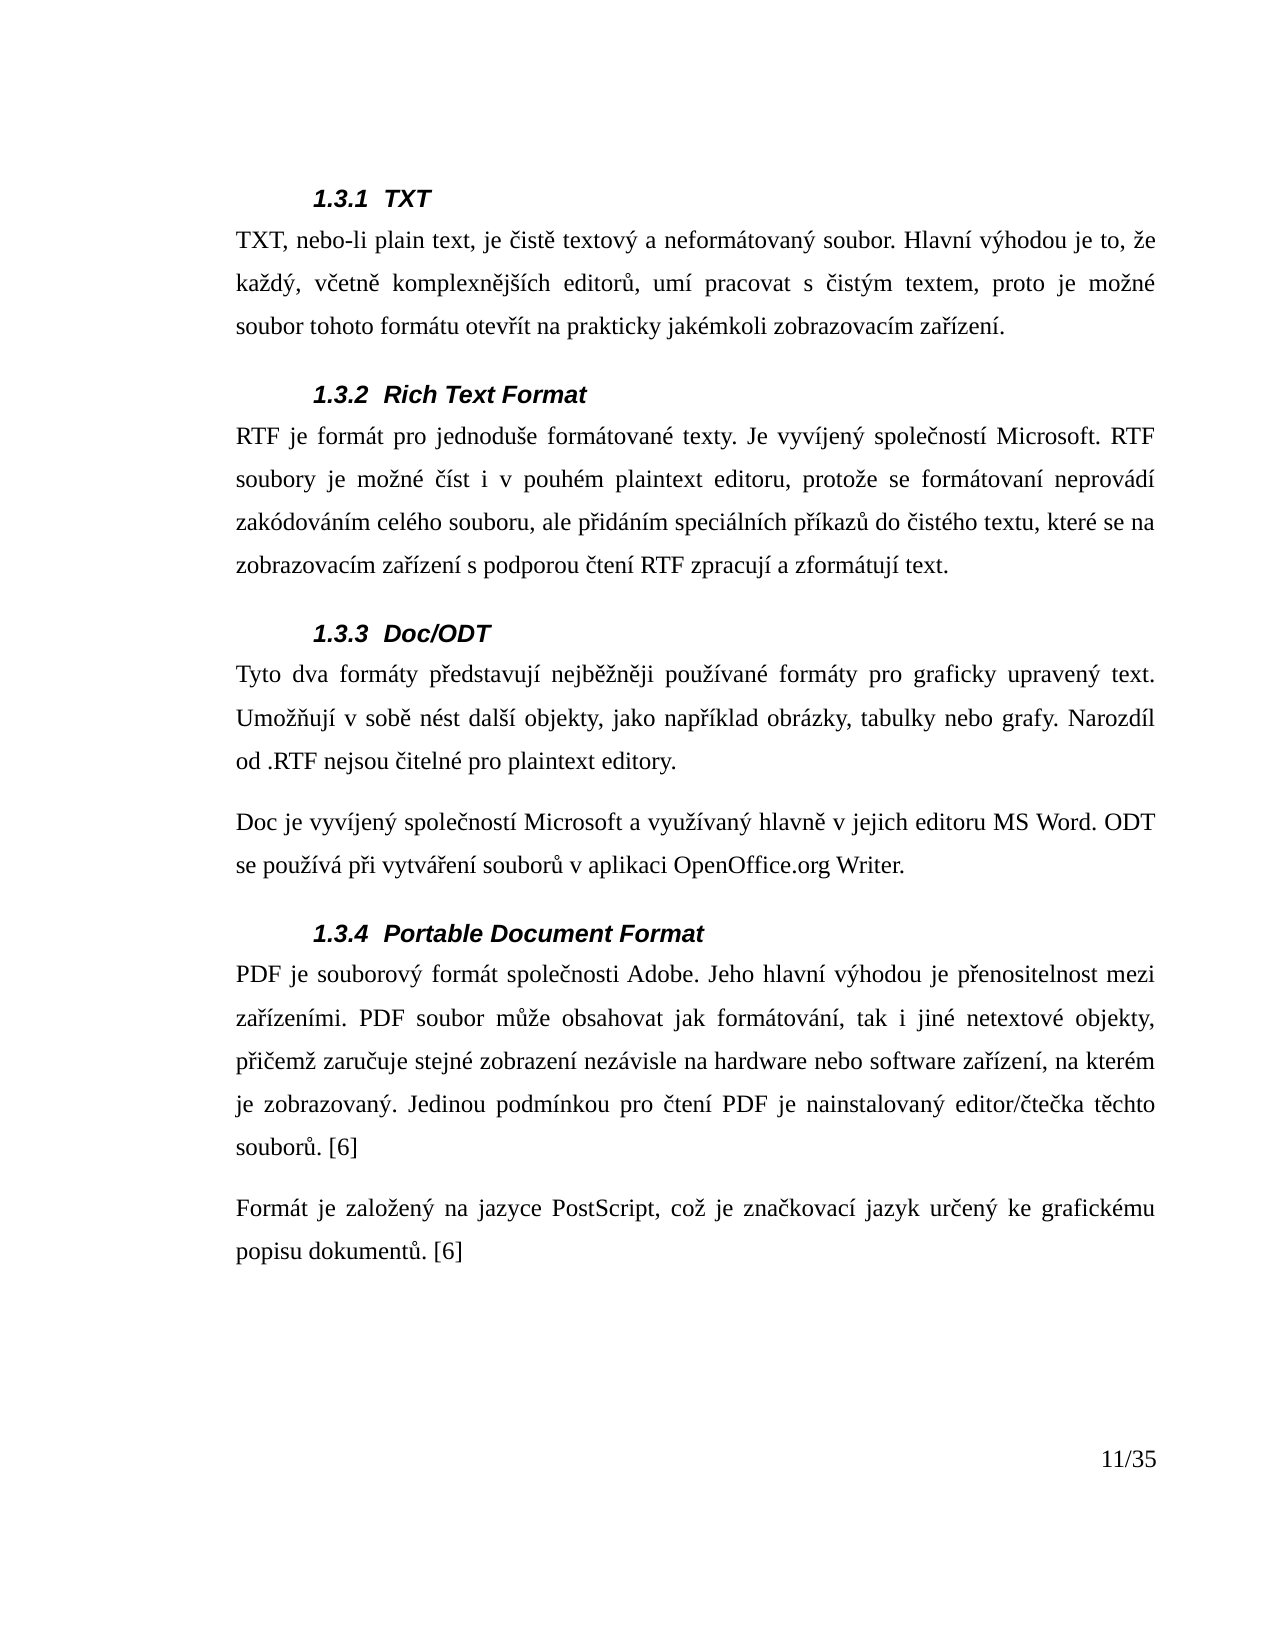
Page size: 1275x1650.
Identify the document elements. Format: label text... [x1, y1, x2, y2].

subtitle Doc/ODT [306, 619, 1156, 648]
text Formát je založený na jazyce PostScript, což je značkovací jazyk určený ke grafickému popisu dokumentů. [6] [236, 1193, 1156, 1265]
subtitle Portable Document Format [306, 919, 1156, 947]
text Doc je vyvíjený společností Microsoft a využívaný hlavně v jejich editoru MS Word. ODT se používá při vytváření souborů v aplikaci OpenOffice.org Writer. [236, 807, 1156, 879]
subtitle TXT [306, 184, 1156, 213]
text TXT, nebo-li plain text, je čistě textový a neformátovaný soubor. Hlavní výhodou je to, že každý, včetně komplexnějších editorů, umí pracovat s čistým textem, proto je možné soubor tohoto formátu otevřít na prakticky jakémkoli zobrazovacím zařízení. [236, 225, 1156, 340]
text PDF je souborový formát společnosti Adobe. Jeho hlavní výhodou je přenositelnost mezi zařízeními. PDF soubor může obsahovat jak formátování, tak i jiné netextové objekty, přičemž zaručuje stejné zobrazení nezávisle na hardware nebo software zařízení, na kterém je zobrazovaný. Jedinou podmínkou pro čtení PDF je nainstalovaný editor/čtečka těchto souborů. [6] [236, 959, 1156, 1161]
text RTF je formát pro jednoduše formátované texty. Je vyvíjený společností Microsoft. RTF soubory je možné číst i v pouhém plaintext editoru, protože se formátovaní neprovádí zakódováním celého souboru, ale přidáním speciálních příkazů do čistého textu, které se na zobrazovacím zařízení s podporou čtení RTF zpracují a zformátují text. [236, 421, 1156, 579]
text Tyto dva formáty představují nejběžněji používané formáty pro graficky upravený text. Umožňují v sobě nést další objekty, jako například obrázky, tabulky nebo grafy. Narozdíl od .RTF nejsou čitelné pro plaintext editory. [236, 659, 1156, 774]
subtitle Rich Text Format [306, 380, 1156, 409]
